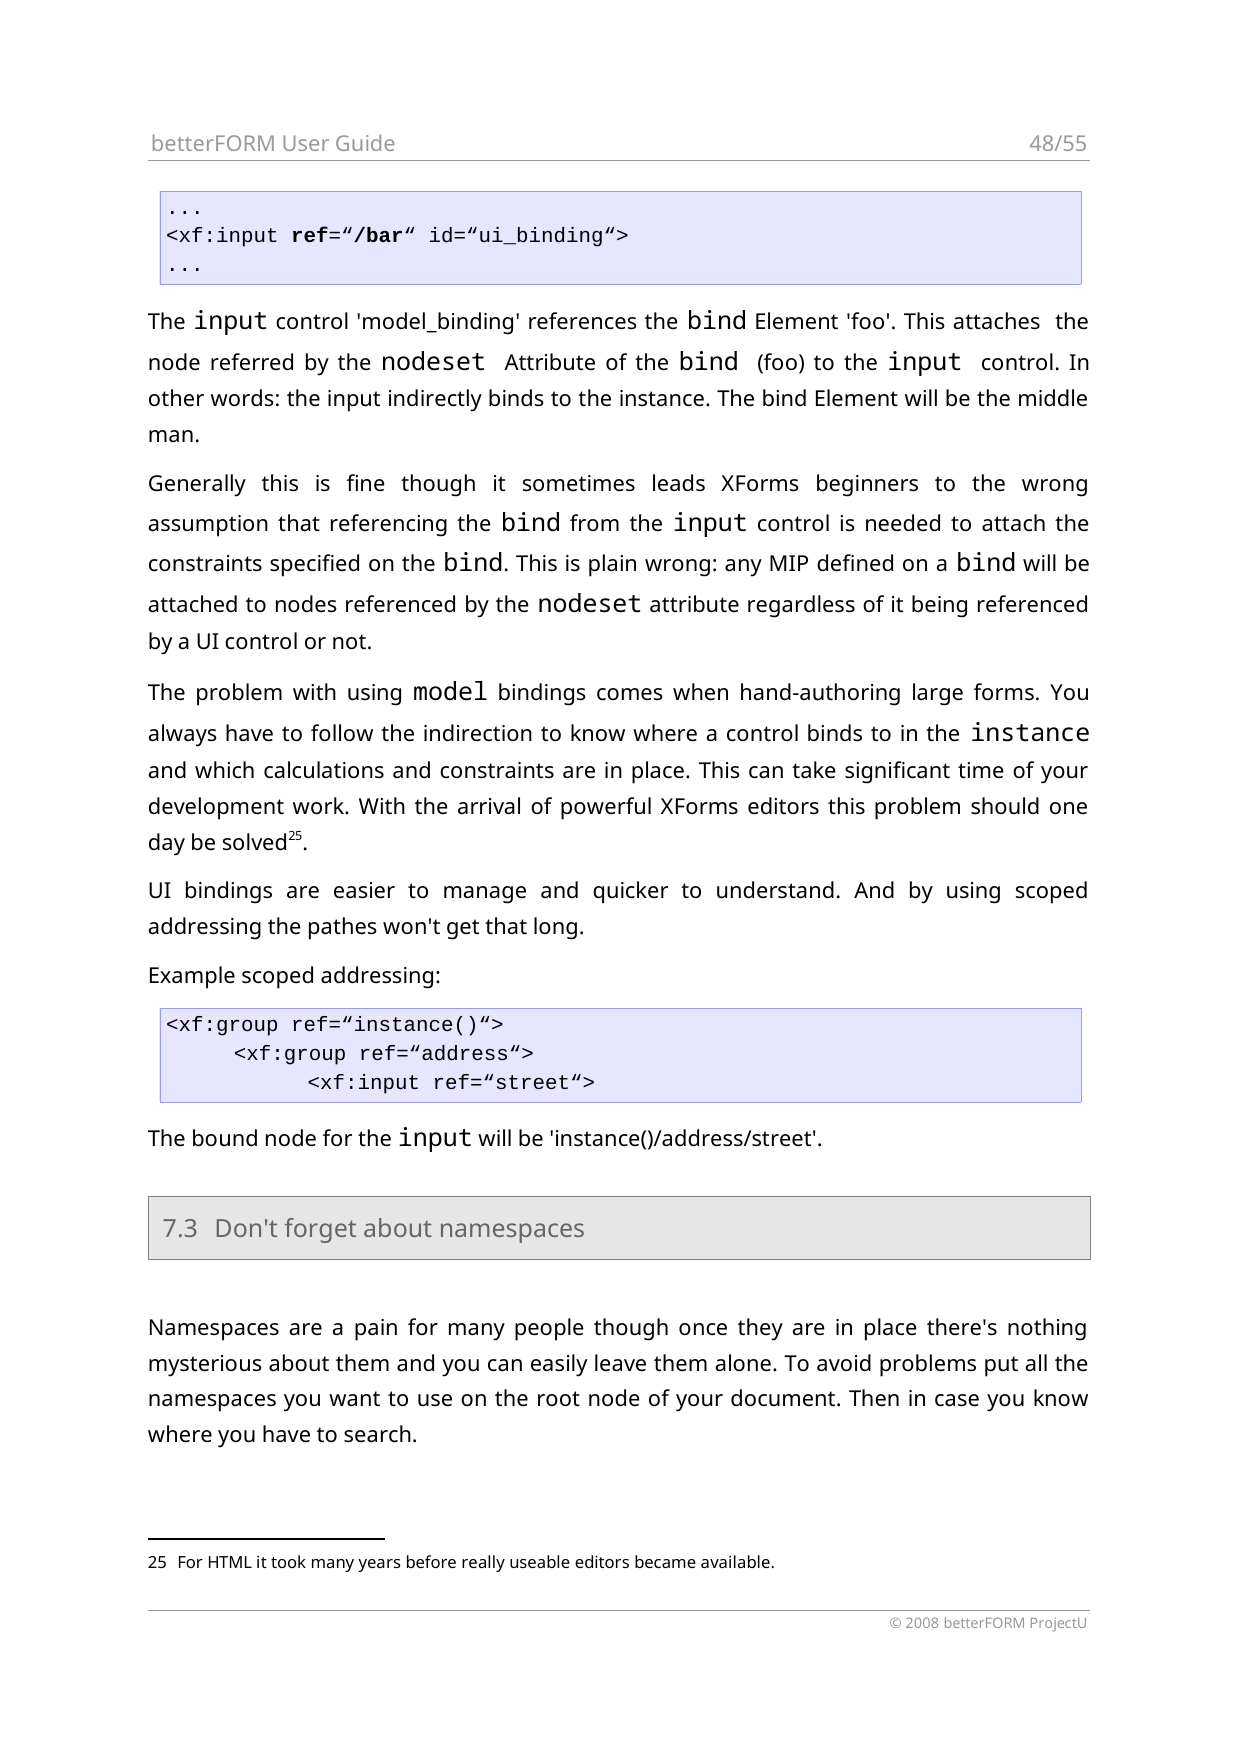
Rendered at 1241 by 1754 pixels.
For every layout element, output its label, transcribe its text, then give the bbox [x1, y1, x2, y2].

text The input control 'model_binding' references the bind Element 'foo'. This attaches the node referred by the nodeset Attribute of the bind (foo) to the input control. In other words: the input indirectly binds to the instance. The bind Element will be the middle man. [148, 303, 1090, 449]
text <xf:group ref=“instance()“> <xf:group ref=“address“> <xf:input ref=“street“> [161, 1009, 1081, 1102]
text The bound node for the input will be 'instance()/address/street'. [148, 1120, 1090, 1154]
text ... <xf:input ref=“/bar“ id=“ui_binding“> ... [161, 192, 1081, 284]
text For HTML it took many years before really useable editors became available. [148, 1551, 1093, 1574]
text The problem with using model bindings comes when hand-authoring large forms. You always have to follow the indirection to know where a control binds to in the instance and which calculations and constraints are in place. This can take significant time of your development work. With the arrival of powerful XForms editors this problem should one day be solved. [148, 674, 1090, 857]
text Generally this is fine though it sometimes leads XForms beginners to the wrong assumption that referencing the bind from the input control is needed to attach the constraints specified on the bind. This is plain wrong: any MIP defined on a bind will be attached to nodes referenced by the nodeset attribute regardless of it being referenced by a UI control or not. [148, 468, 1090, 656]
text UI bindings are easier to manage and quicker to understand. And by using scoped addressing the pathes won't get that long. [148, 875, 1090, 941]
text Namespaces are a pain for many people though once they are in place there's nothing mysterious about them and you can easily leave them alone. To avoid problems put all the namespaces you want to use on the root node of your document. Then in case you know where you have to search. [148, 1311, 1090, 1449]
text Example scoped addressing: [148, 959, 1090, 989]
subtitle Don't forget about namespaces [149, 1197, 1090, 1259]
